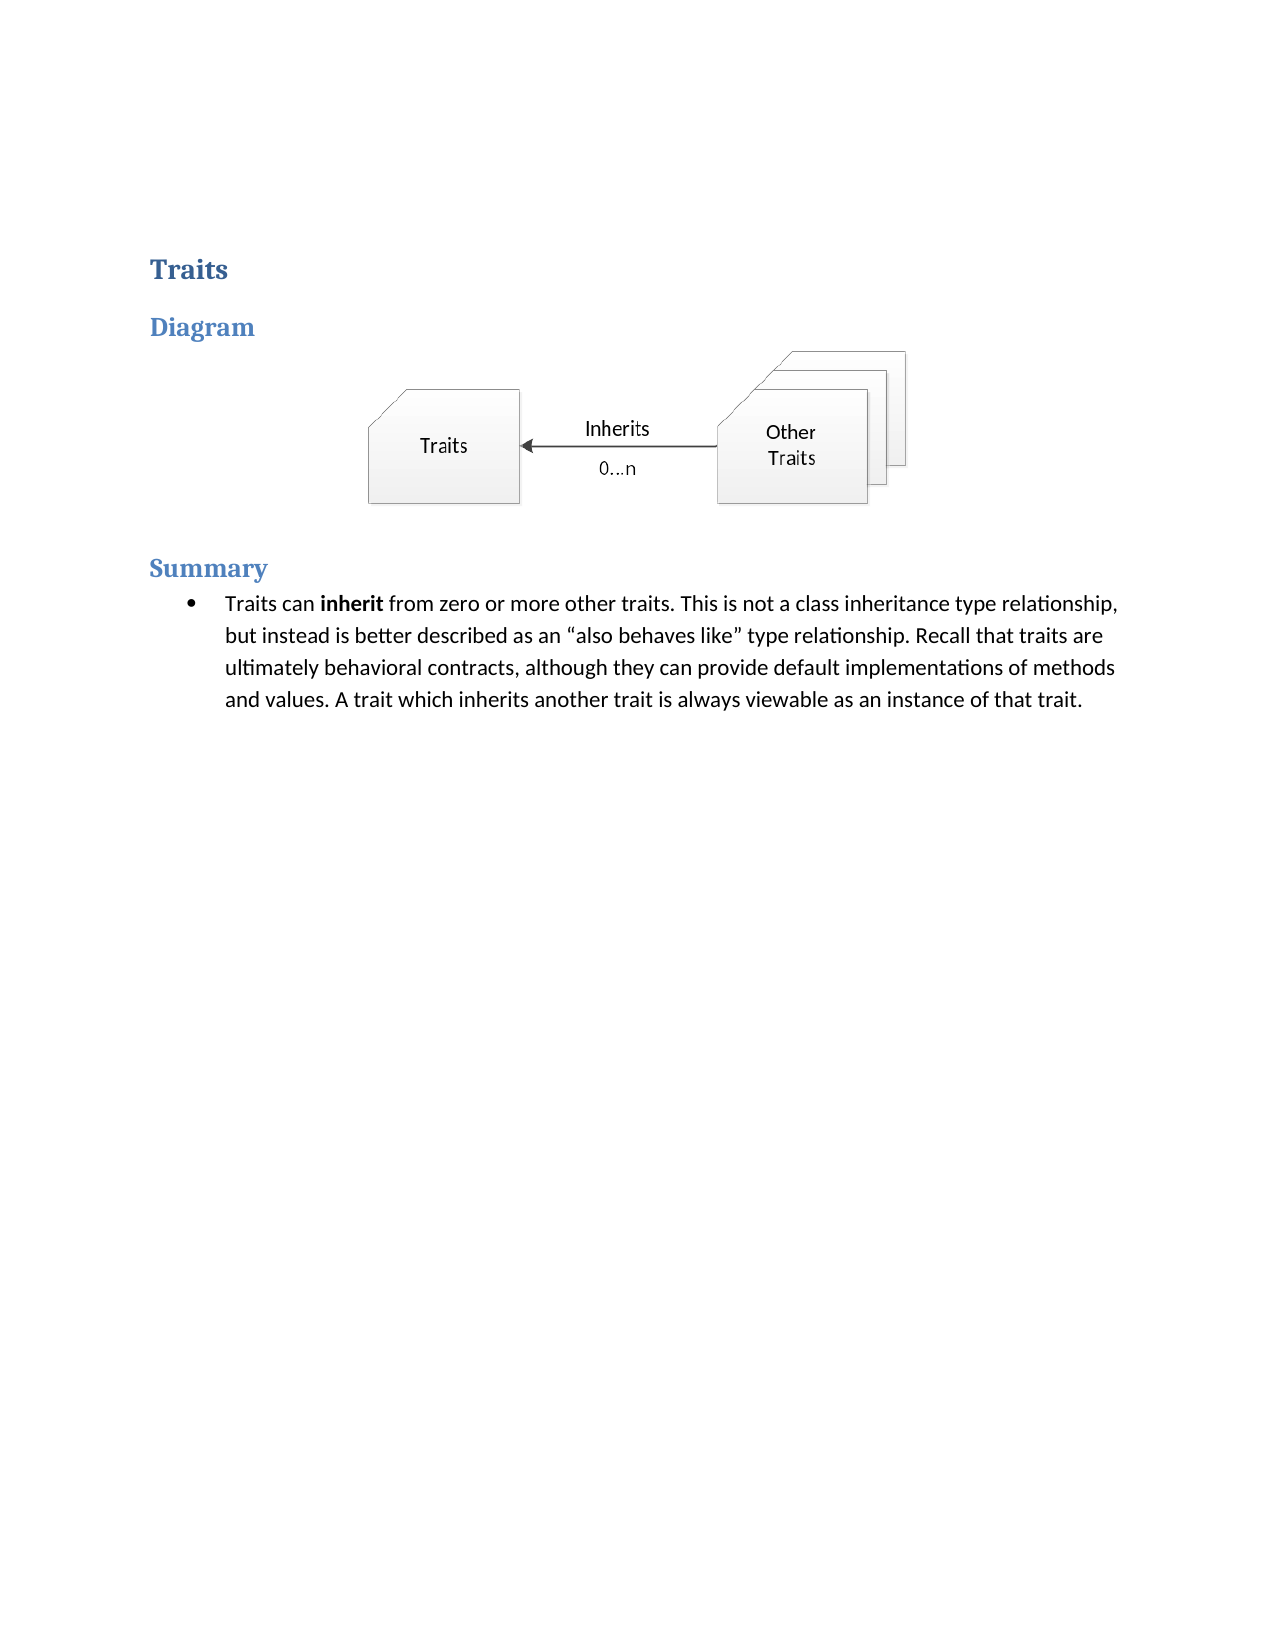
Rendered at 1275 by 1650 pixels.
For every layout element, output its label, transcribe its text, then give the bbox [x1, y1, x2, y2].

list Traits can inherit from zero or more other traits. This is not a class inheritance type relationship, but instead is better described as an “also behaves like” type relationship. Recall that traits are ultimately behavioral contracts, although they can provide default implementations of methods and values. A trait which inherits another trait is always viewable as an instance of that trait. [187, 589, 1125, 714]
subtitle Diagram [150, 312, 1125, 343]
subtitle Traits [150, 253, 1125, 287]
subtitle Summary [150, 553, 1125, 584]
